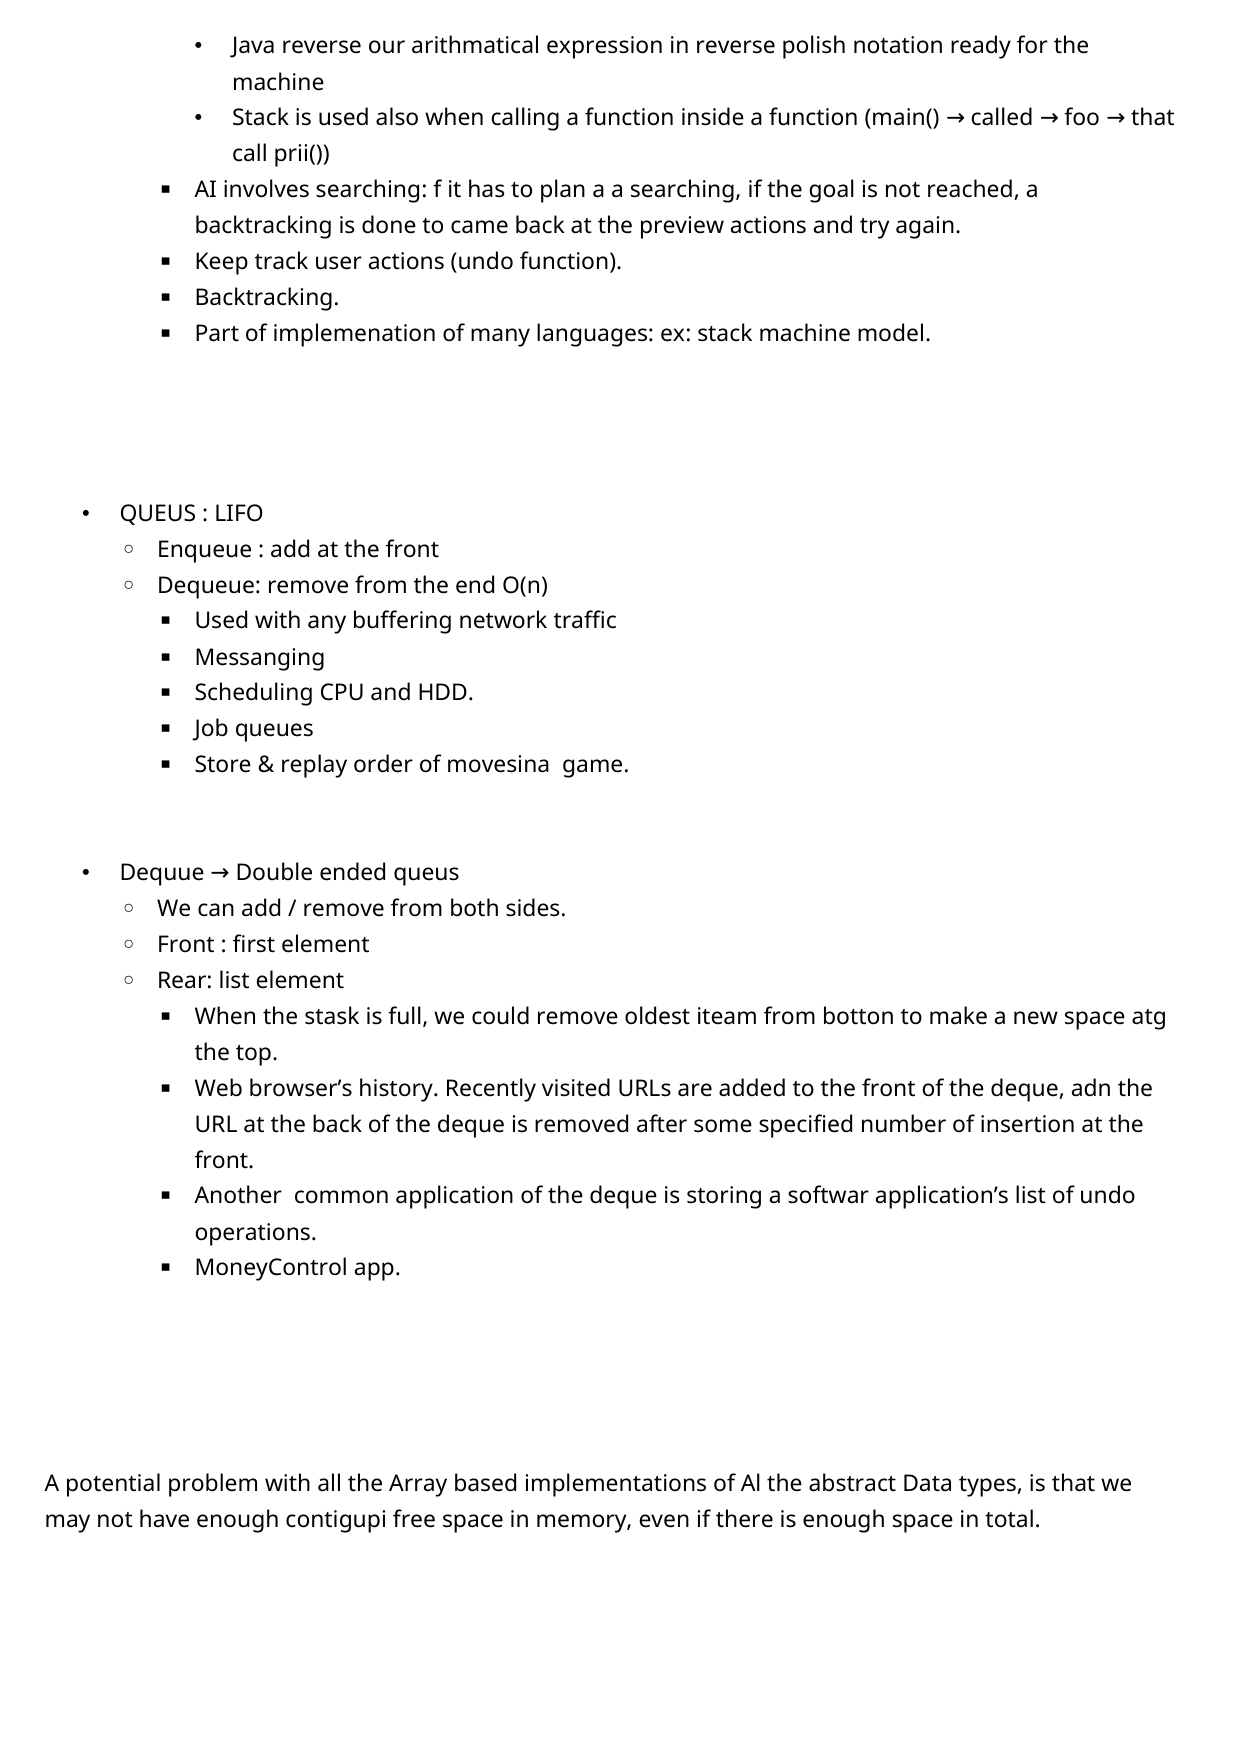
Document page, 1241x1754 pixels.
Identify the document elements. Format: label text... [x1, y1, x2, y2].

list Another common application of the deque is storing a softwar application’s list of undo operations. [157, 1179, 1180, 1247]
list QUEUS : LIFO [82, 497, 1180, 528]
list Job queues [157, 712, 1180, 743]
list We can add / remove from both sides. [119, 892, 1180, 923]
list Store & replay order of movesina game. [157, 748, 1180, 779]
list Used with any buffering network traffic [157, 604, 1180, 636]
list AI involves searching: f it has to plan a a searching, if the goal is not reached, a backtracking is done to came back at the preview actions and try again. [157, 173, 1180, 240]
list Java reverse our arithmatical expression in reverse polish notation ready for the machine [194, 29, 1180, 97]
list Scheduling CPU and HDD. [157, 676, 1180, 708]
list Keep track user actions (undo function). [157, 245, 1180, 276]
text A potential problem with all the Array based implementations of Al the abstract Data types, is that we may not have enough contigupi free space in memory, even if there is enough space in total. [44, 1467, 1180, 1534]
list When the stask is full, we could remove oldest iteam from botton to make a new space atg the top. [157, 1000, 1180, 1067]
list Messanging [157, 640, 1180, 672]
list Web browser’s history. Recently visited URLs are added to the front of the deque, adn the URL at the back of the deque is removed after some specified number of insertion at the front. [157, 1072, 1180, 1175]
list Enqueue : add at the front [119, 533, 1180, 564]
list Rear: list element [119, 964, 1180, 995]
list Front : first element [119, 928, 1180, 959]
list Stack is used also when calling a function inside a function (main() → called → foo → that call prii()) [194, 101, 1180, 168]
list Backtracking. [157, 281, 1180, 312]
list Dequue → Double ended queus [82, 856, 1180, 887]
list Part of implemenation of many languages: ex: stack machine model. [157, 317, 1180, 348]
list Dequeue: remove from the end O(n) [119, 568, 1180, 600]
list MoneyControl app. [157, 1251, 1180, 1283]
